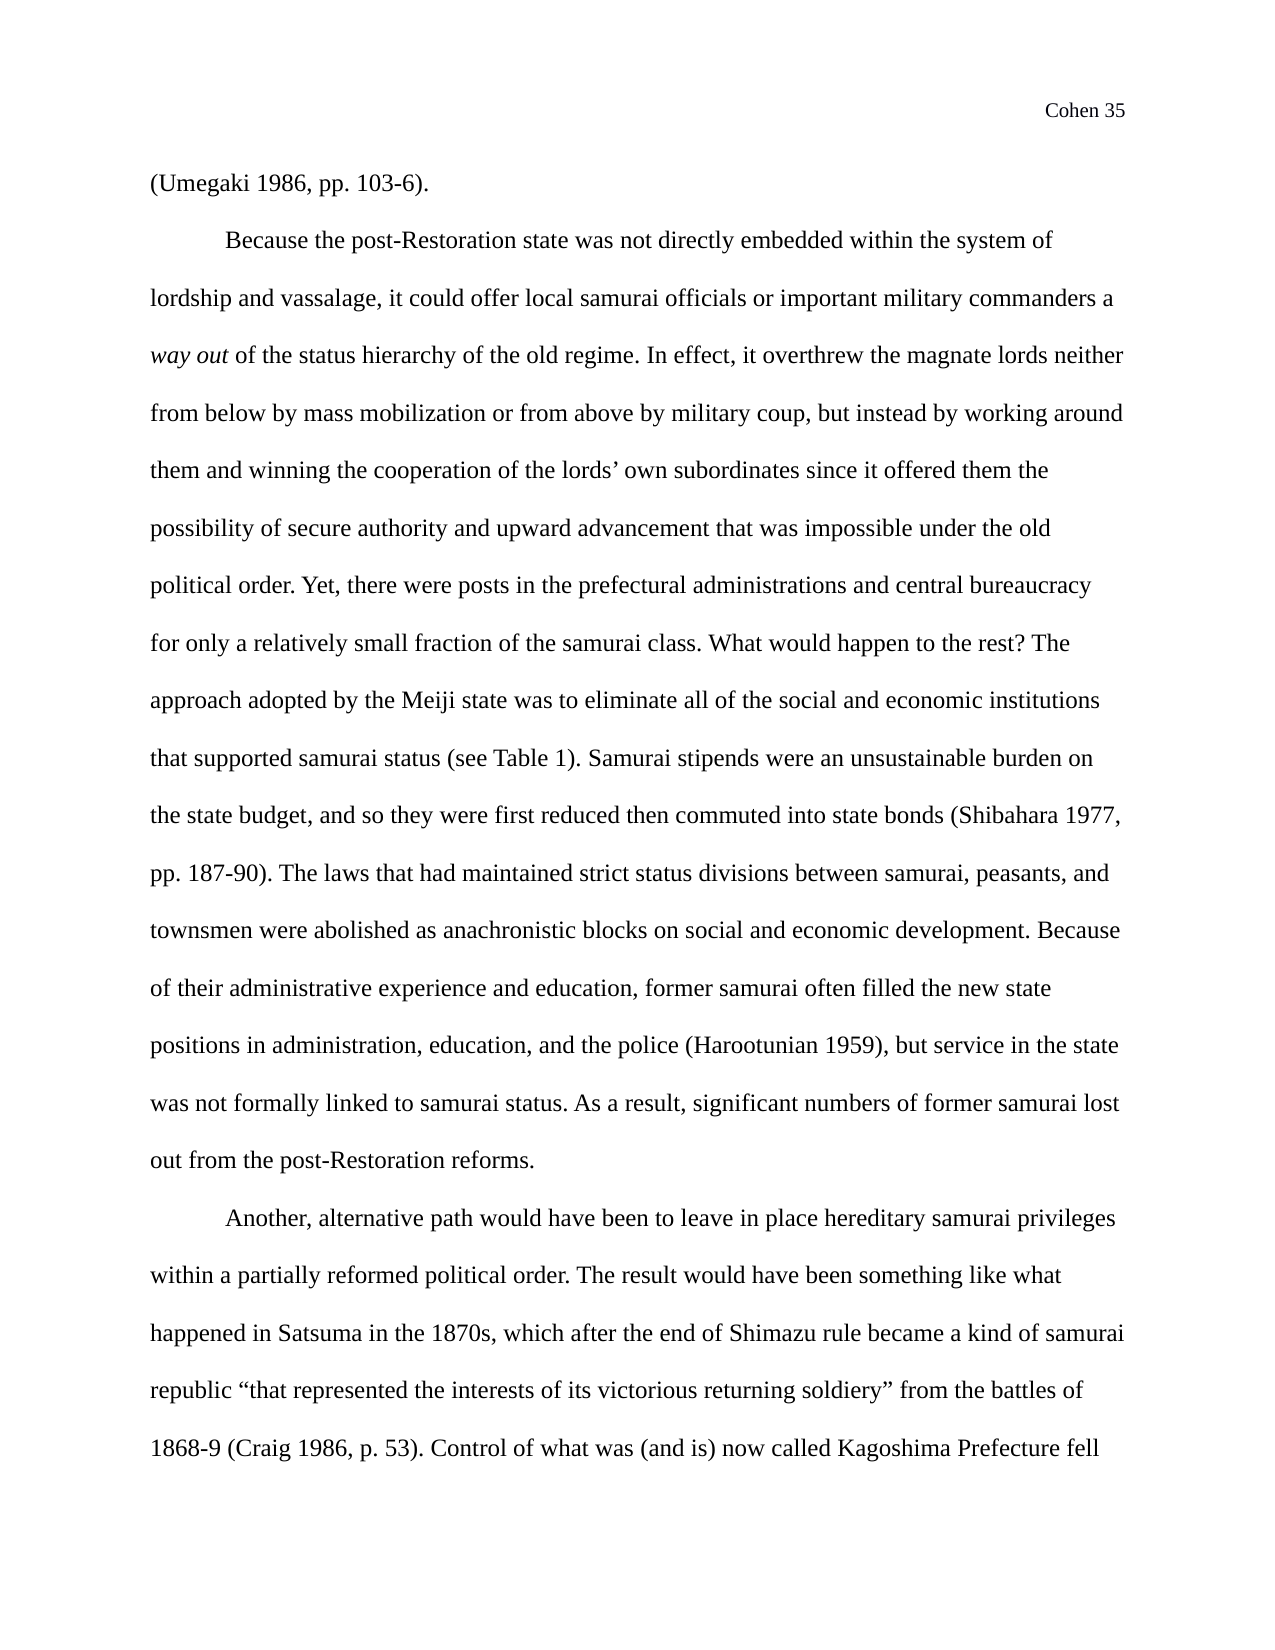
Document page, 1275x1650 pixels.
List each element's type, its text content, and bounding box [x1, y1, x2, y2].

text Another, alternative path would have been to leave in place hereditary samurai privileges within a partially reformed political order. The result would have been something like what happened in Satsuma in the 1870s, which after the end of Shimazu rule became a kind of samurai republic “that represented the interests of its victorious returning soldiery” from the battles of 1868-9 (Craig 1986, p. 53). Control of what was (and is) now called Kagoshima Prefecture fell [150, 1203, 1125, 1462]
text Because the post-Restoration state was not directly embedded within the system of lordship and vassalage, it could offer local samurai officials or important military commanders a way out of the status hierarchy of the old regime. In effect, it overthrew the magnate lords neither from below by mass mobilization or from above by military coup, but instead by working around them and winning the cooperation of the lords’ own subordinates since it offered them the possibility of secure authority and upward advancement that was impossible under the old political order. Yet, there were posts in the prefectural administrations and central bureaucracy for only a relatively small fraction of the samurai class. What would happen to the rest? The approach adopted by the Meiji state was to eliminate all of the social and economic institutions that supported samurai status (see Table 1). Samurai stipends were an unsustainable burden on the state budget, and so they were first reduced then commuted into state bonds (Shibahara 1977, pp. 187-90). The laws that had maintained strict status divisions between samurai, peasants, and townsmen were abolished as anachronistic blocks on social and economic development. Because of their administrative experience and education, former samurai often filled the new state positions in administration, education, and the police (Harootunian 1959), but service in the state was not formally linked to samurai status. As a result, significant numbers of former samurai lost out from the post-Restoration reforms. [150, 226, 1125, 1174]
text (Umegaki 1986, pp. 103-6). [150, 168, 1125, 197]
